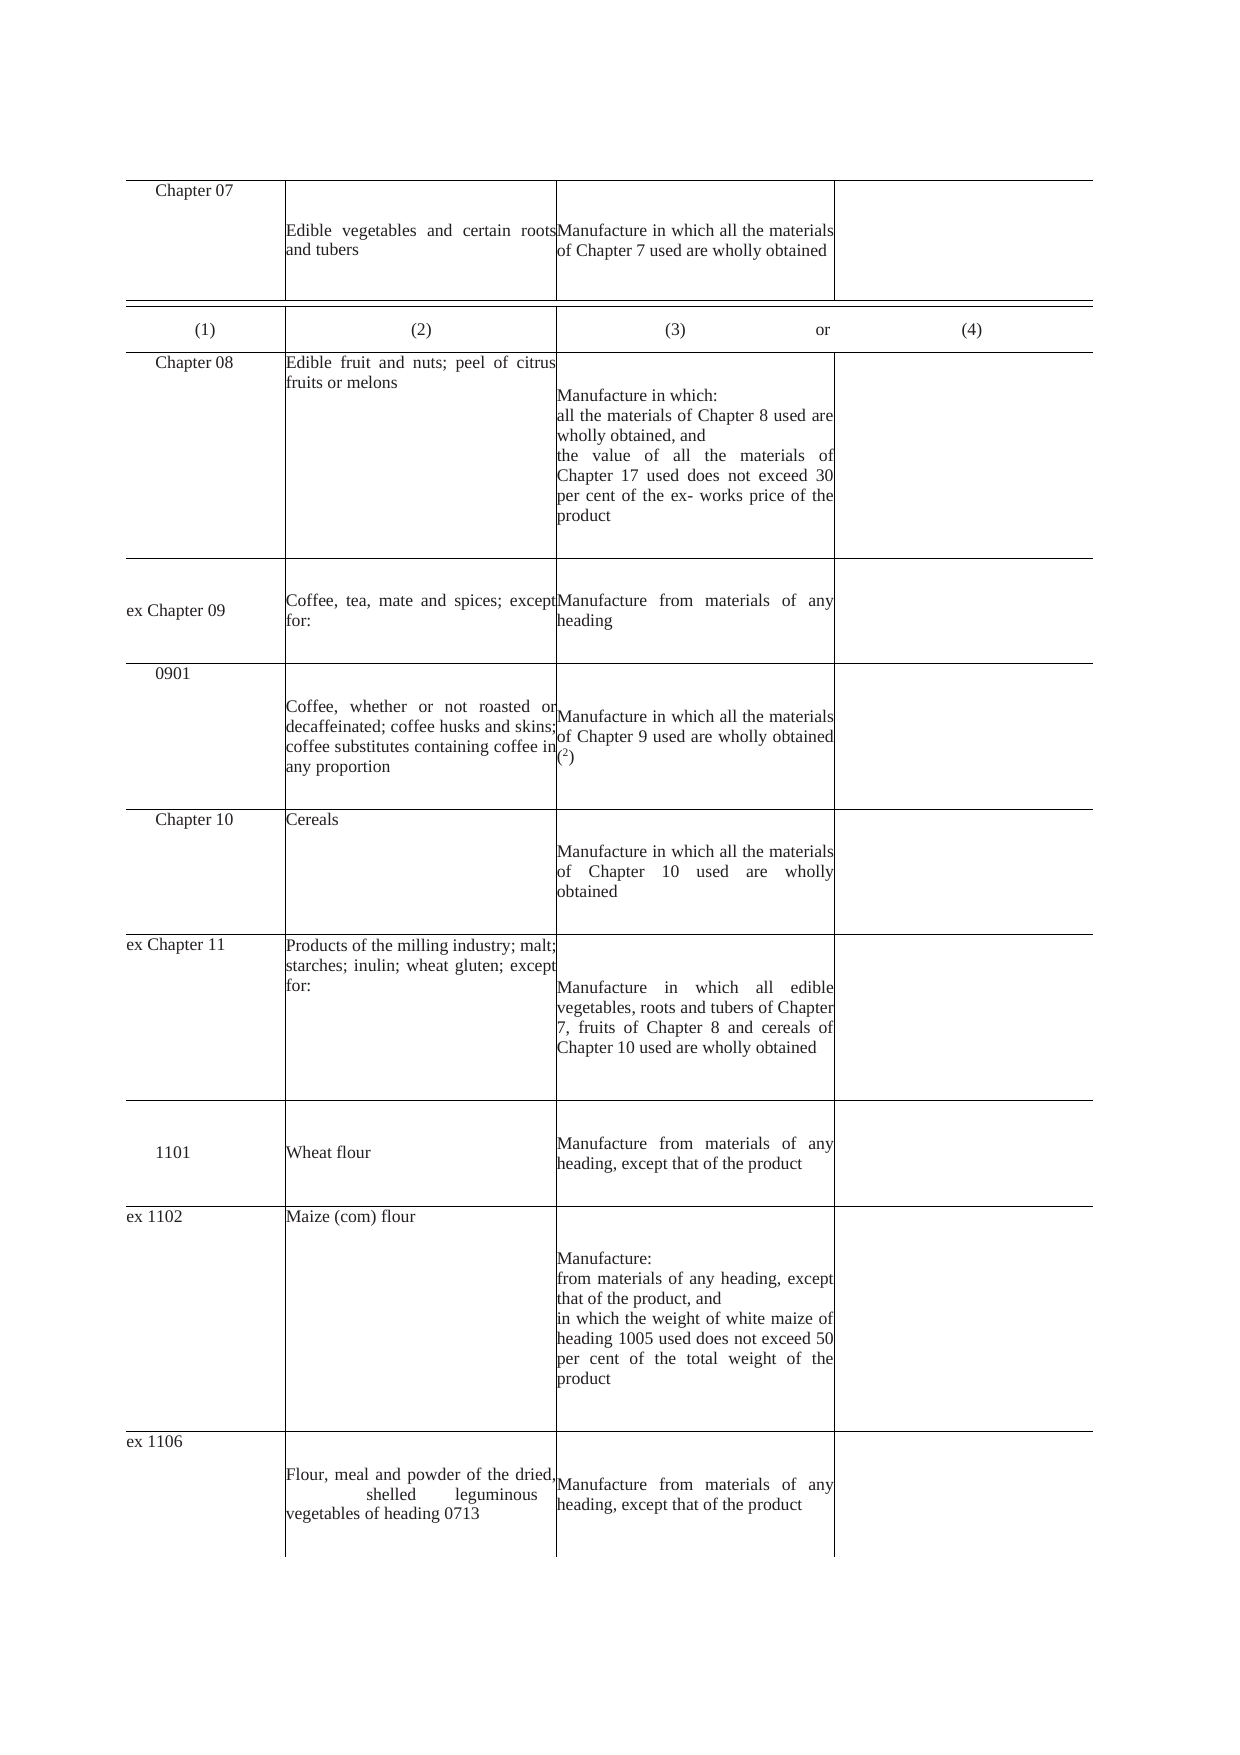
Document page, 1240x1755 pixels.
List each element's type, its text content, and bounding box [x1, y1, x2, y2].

table_cell Flour, meal and powder of the dried, shelled leguminous vegetables of heading 0713 [286, 1432, 556, 1557]
table_header (2) [286, 307, 556, 352]
table_cell [835, 181, 1093, 300]
table_cell Cereals [286, 810, 556, 934]
table_cell Chapter 08 [126, 353, 285, 557]
table_cell Maize (com) flour [286, 1207, 556, 1431]
table_cell 1101 [126, 1101, 285, 1206]
table_cell [835, 1101, 1093, 1206]
table_cell Manufacture from materials of any heading, except that of the product [557, 1432, 834, 1557]
table_cell Coffee, whether or not roasted or decaffeinated; coffee husks and skins; coffee substitutes containing coffee in any proportion [286, 664, 556, 808]
table_cell Manufacture: from materials of any heading, except that of the product, and in which the weight of white maize of heading 1005 used does not exceed 50 per cent of the total weight of the product [557, 1207, 834, 1431]
table_cell Coffee, tea, mate and spices; except for: [286, 559, 556, 663]
table_cell [835, 559, 1093, 663]
table_cell Edible fruit and nuts; peel of citrus fruits or melons [286, 353, 556, 557]
table_cell Manufacture from materials of any heading [557, 559, 834, 663]
table_cell [835, 1432, 1093, 1557]
table_header (1) [126, 307, 285, 352]
table_cell Products of the milling industry; malt; starches; inulin; wheat gluten; except for: [286, 935, 556, 1099]
table_cell ex Chapter 11 [126, 935, 285, 1099]
table_cell Manufacture in which: all the materials of Chapter 8 used are wholly obtained, and the value of all the materials of Chapter 17 used does not exceed 30 per cent of the ex- works price of the product [557, 353, 834, 557]
table_cell ex 1106 [126, 1432, 285, 1557]
table_cell [835, 935, 1093, 1099]
table_cell 0901 [126, 664, 285, 808]
table_cell Manufacture in which all the materials of Chapter 7 used are wholly obtained [557, 181, 834, 300]
table_cell [835, 353, 1093, 557]
table_cell ex 1102 [126, 1207, 285, 1431]
table_cell Manufacture in which all the materials of Chapter 10 used are wholly obtained [557, 810, 834, 934]
table_cell Chapter 10 [126, 810, 285, 934]
table_header (3) or (4) [557, 307, 1093, 352]
table_cell [835, 810, 1093, 934]
table_cell Manufacture in which all edible vegetables, roots and tubers of Chapter 7, fruits of Chapter 8 and cereals of Chapter 10 used are wholly obtained [557, 935, 834, 1099]
table_cell Chapter 07 [126, 181, 285, 300]
table_cell Manufacture in which all the materials of Chapter 9 used are wholly obtained (2) [557, 664, 834, 808]
table_cell ex Chapter 09 [126, 559, 285, 663]
table_cell Manufacture from materials of any heading, except that of the product [557, 1101, 834, 1206]
table_cell Wheat flour [286, 1101, 556, 1206]
table_cell [835, 1207, 1093, 1431]
table_cell Edible vegetables and certain roots and tubers [286, 181, 556, 300]
table_cell [835, 664, 1093, 808]
